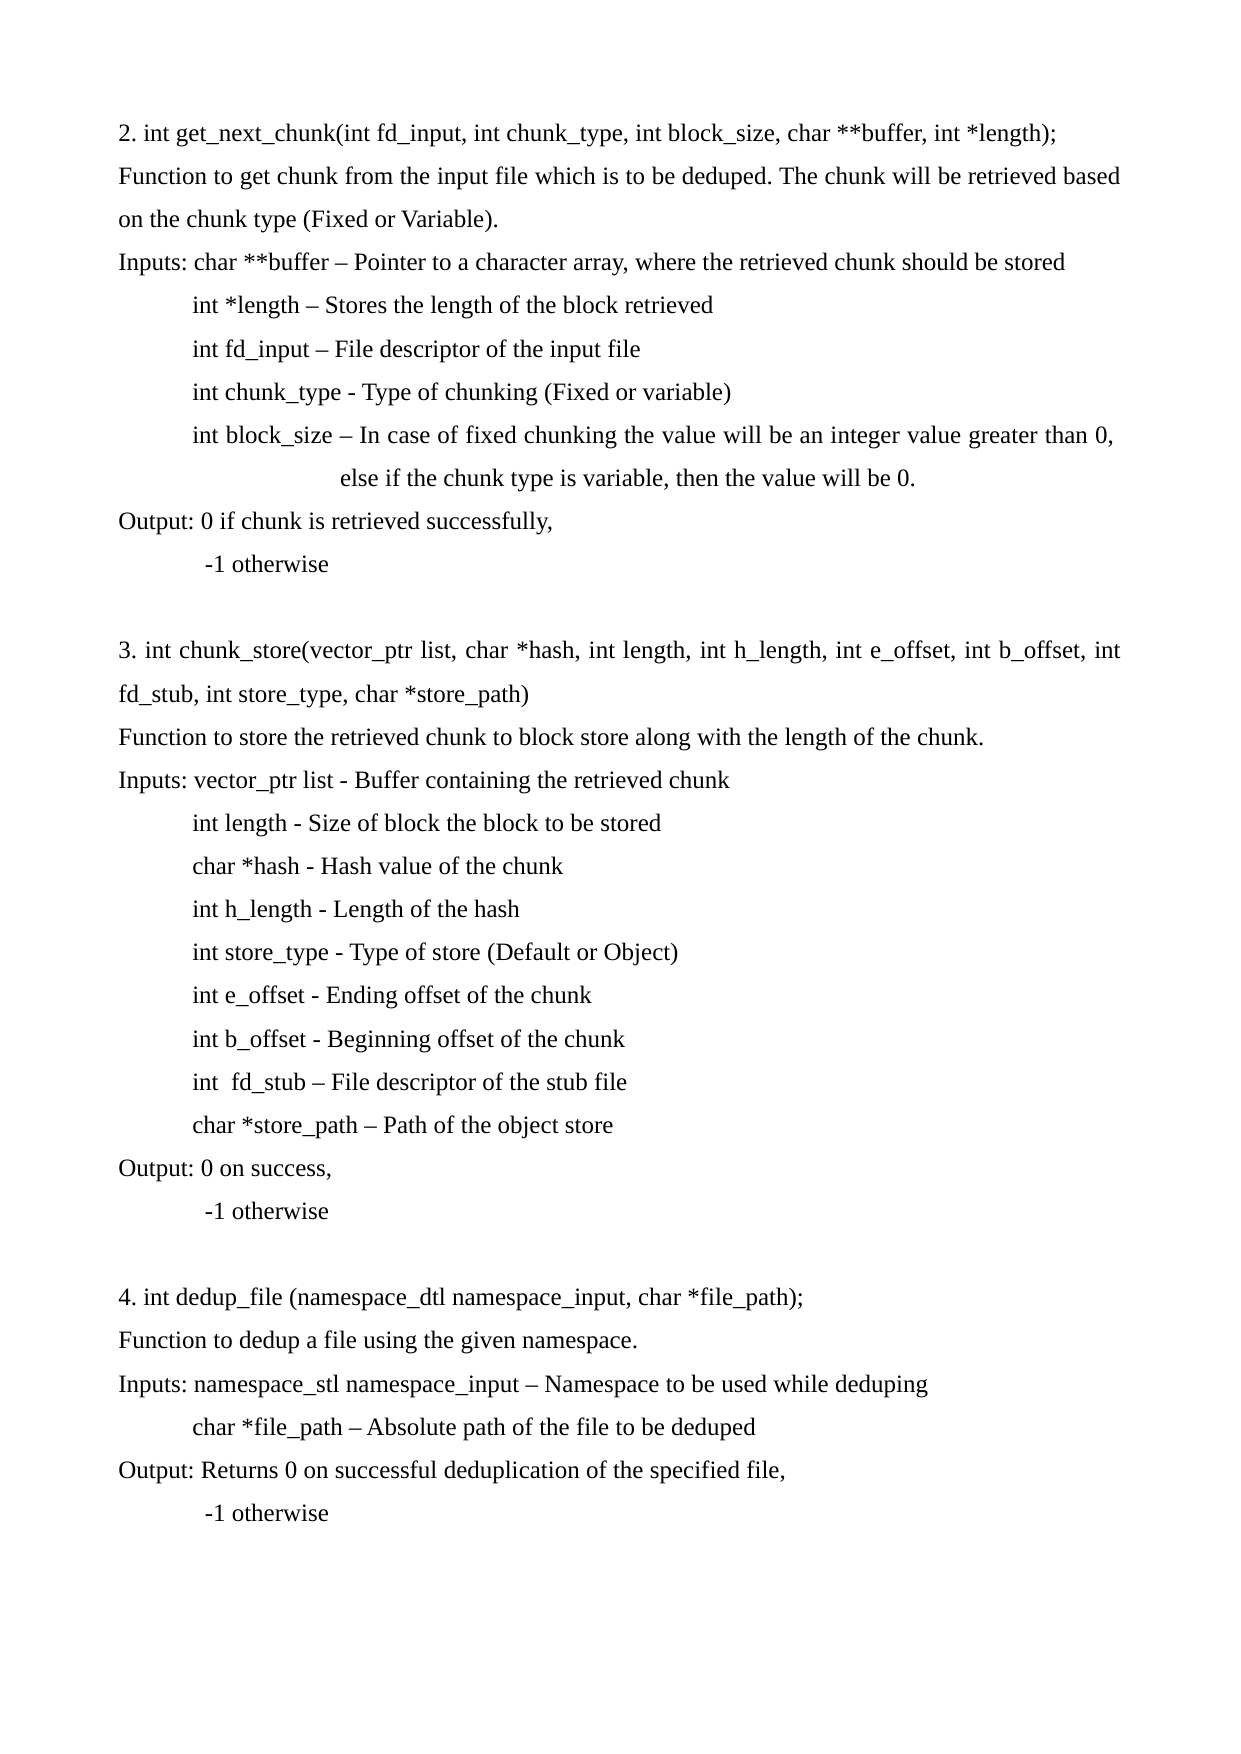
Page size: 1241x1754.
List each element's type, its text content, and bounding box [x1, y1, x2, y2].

text Inputs: namespace_stl namespace_input – Namespace to be used while deduping [118, 1369, 1122, 1397]
text 4. int dedup_file (namespace_dtl namespace_input, char *file_path); [118, 1282, 1122, 1311]
text char *hash - Hash value of the chunk [118, 851, 1122, 880]
text int e_offset - Ending offset of the chunk [118, 981, 1122, 1009]
text Inputs: vector_ptr list - Buffer containing the retrieved chunk [118, 765, 1122, 794]
text int h_length - Length of the hash [118, 894, 1122, 923]
text Output: Returns 0 on successful deduplication of the specified file, [118, 1455, 1122, 1484]
text int fd_input – File descriptor of the input file [118, 334, 1122, 362]
text int block_size – In case of fixed chunking the value will be an integer value greater than 0, else if the chunk type is variable, then the value will be 0. [118, 420, 1122, 492]
text 2. int get_next_chunk(int fd_input, int chunk_type, int block_size, char **buffer, int *length); [118, 118, 1122, 147]
text int length - Size of block the block to be stored [118, 808, 1122, 837]
text -1 otherwise [118, 1498, 1122, 1527]
text -1 otherwise [118, 1196, 1122, 1225]
text Function to dedup a file using the given namespace. [118, 1326, 1122, 1354]
text Inputs: char **buffer – Pointer to a character array, where the retrieved chunk should be stored [118, 247, 1122, 276]
text Output: 0 if chunk is retrieved successfully, [118, 506, 1122, 535]
text int chunk_type - Type of chunking (Fixed or variable) [118, 377, 1122, 406]
text char *store_path – Path of the object store [118, 1110, 1122, 1139]
text int store_type - Type of store (Default or Object) [118, 937, 1122, 966]
text Function to store the retrieved chunk to block store along with the length of the chunk. [118, 722, 1122, 751]
text 3. int chunk_store(vector_ptr list, char *hash, int length, int h_length, int e_offset, int b_offset, int fd_stub, int store_type, char *store_path) [118, 636, 1122, 707]
text int fd_stub – File descriptor of the stub file [118, 1067, 1122, 1096]
text int *length – Stores the length of the block retrieved [118, 291, 1122, 319]
text Function to get chunk from the input file which is to be deduped. The chunk will be retrieved based on the chunk type (Fixed or Variable). [118, 161, 1122, 233]
text char *file_path – Absolute path of the file to be deduped [118, 1412, 1122, 1441]
text Output: 0 on success, [118, 1153, 1122, 1182]
text int b_offset - Beginning offset of the chunk [118, 1024, 1122, 1052]
text -1 otherwise [118, 549, 1122, 578]
